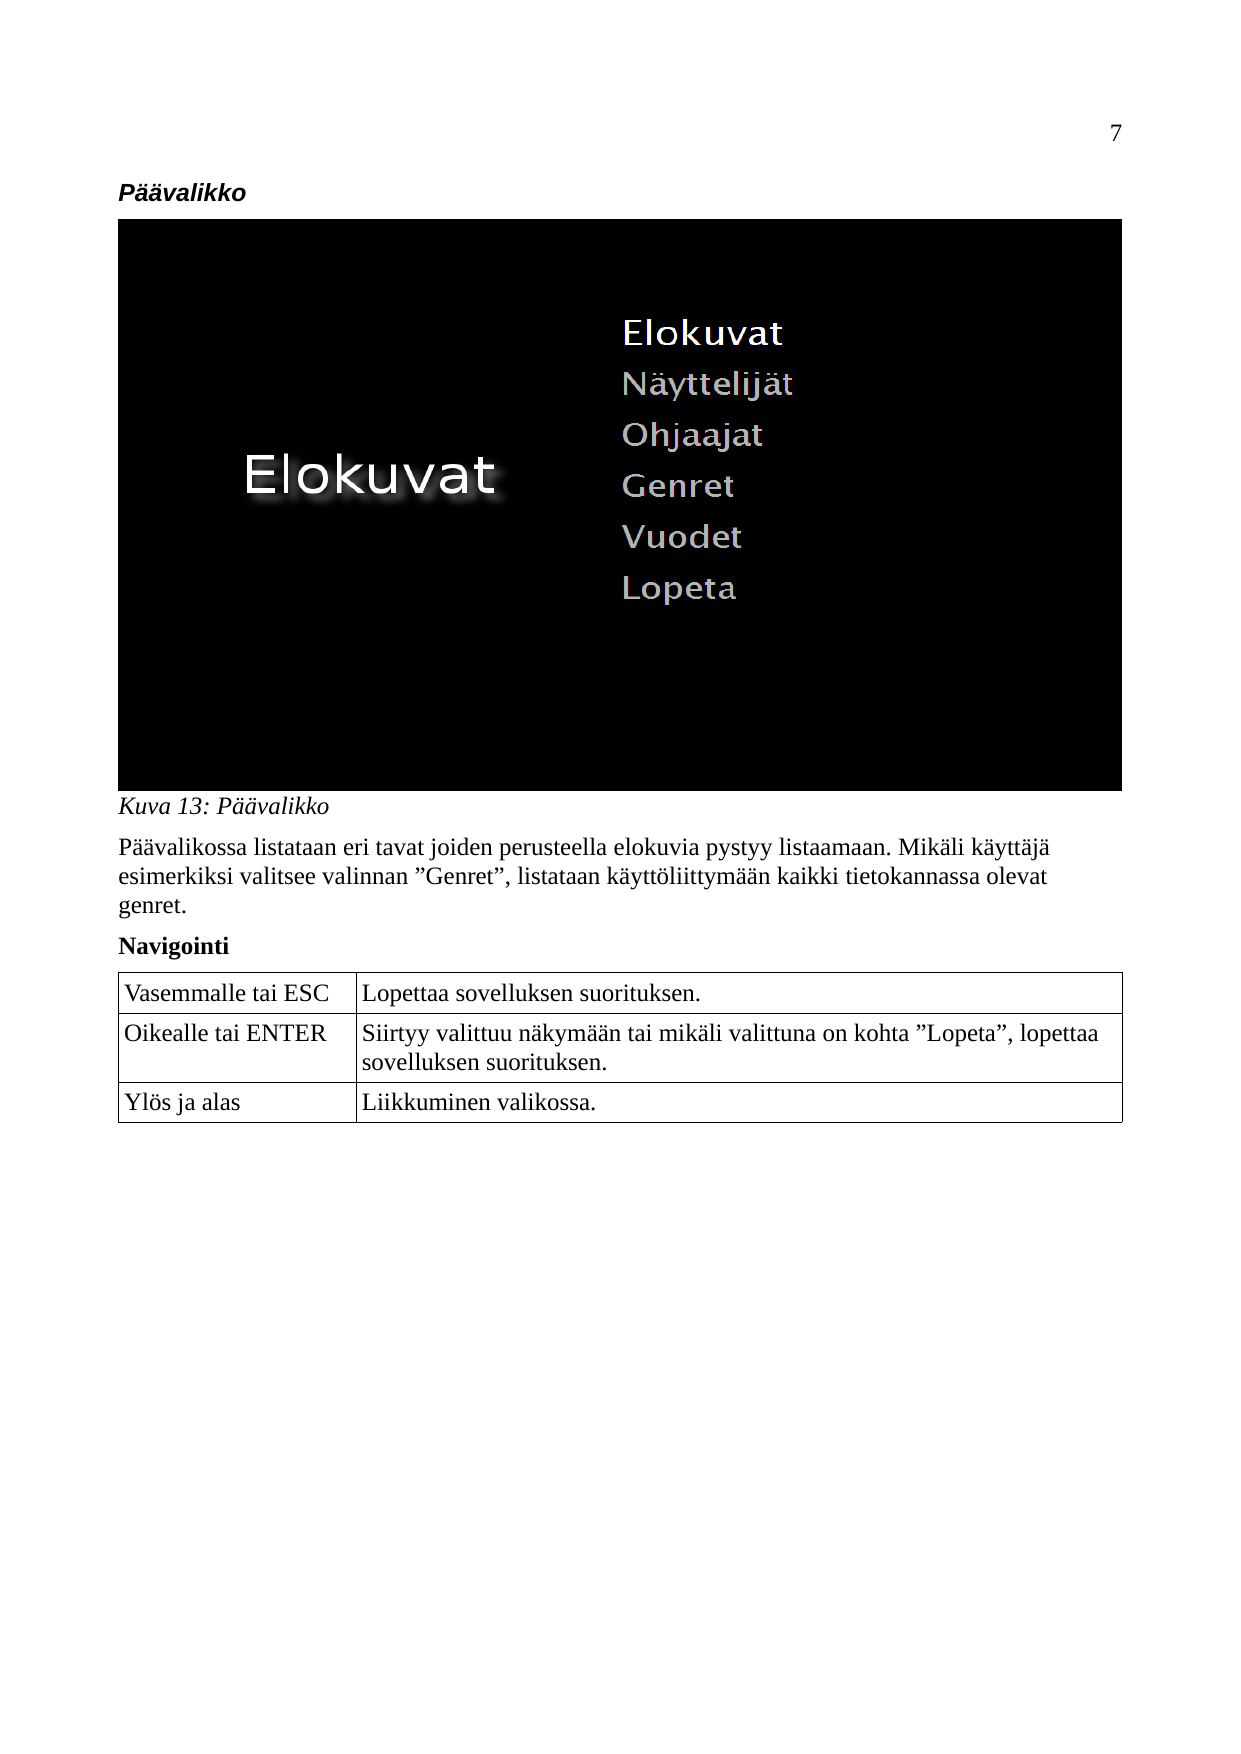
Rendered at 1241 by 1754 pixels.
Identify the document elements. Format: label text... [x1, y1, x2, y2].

text Päävalikossa listataan eri tavat joiden perusteella elokuvia pystyy listaamaan. Mikäli käyttäjä esimerkiksi valitsee valinnan ”Genret”, listataan käyttöliittymään kaikki tietokannassa olevat genret. [118, 832, 1122, 918]
table_cell Siirtyy valittuu näkymään tai mikäli valittuna on kohta ”Lopeta”, lopettaa sovelluksen suorituksen. [357, 1014, 1122, 1082]
table_cell Oikealle tai ENTER [119, 1014, 356, 1082]
picture [118, 219, 1122, 791]
table_header Lopettaa sovelluksen suorituksen. [357, 973, 1122, 1013]
table_cell Liikkuminen valikossa. [357, 1083, 1122, 1122]
table_header Vasemmalle tai ESC [119, 973, 356, 1013]
text Navigointi [118, 931, 1122, 960]
subtitle Päävalikko [118, 178, 1122, 207]
text Kuva 13: Päävalikko [118, 791, 1122, 820]
table_cell Ylös ja alas [119, 1083, 356, 1122]
